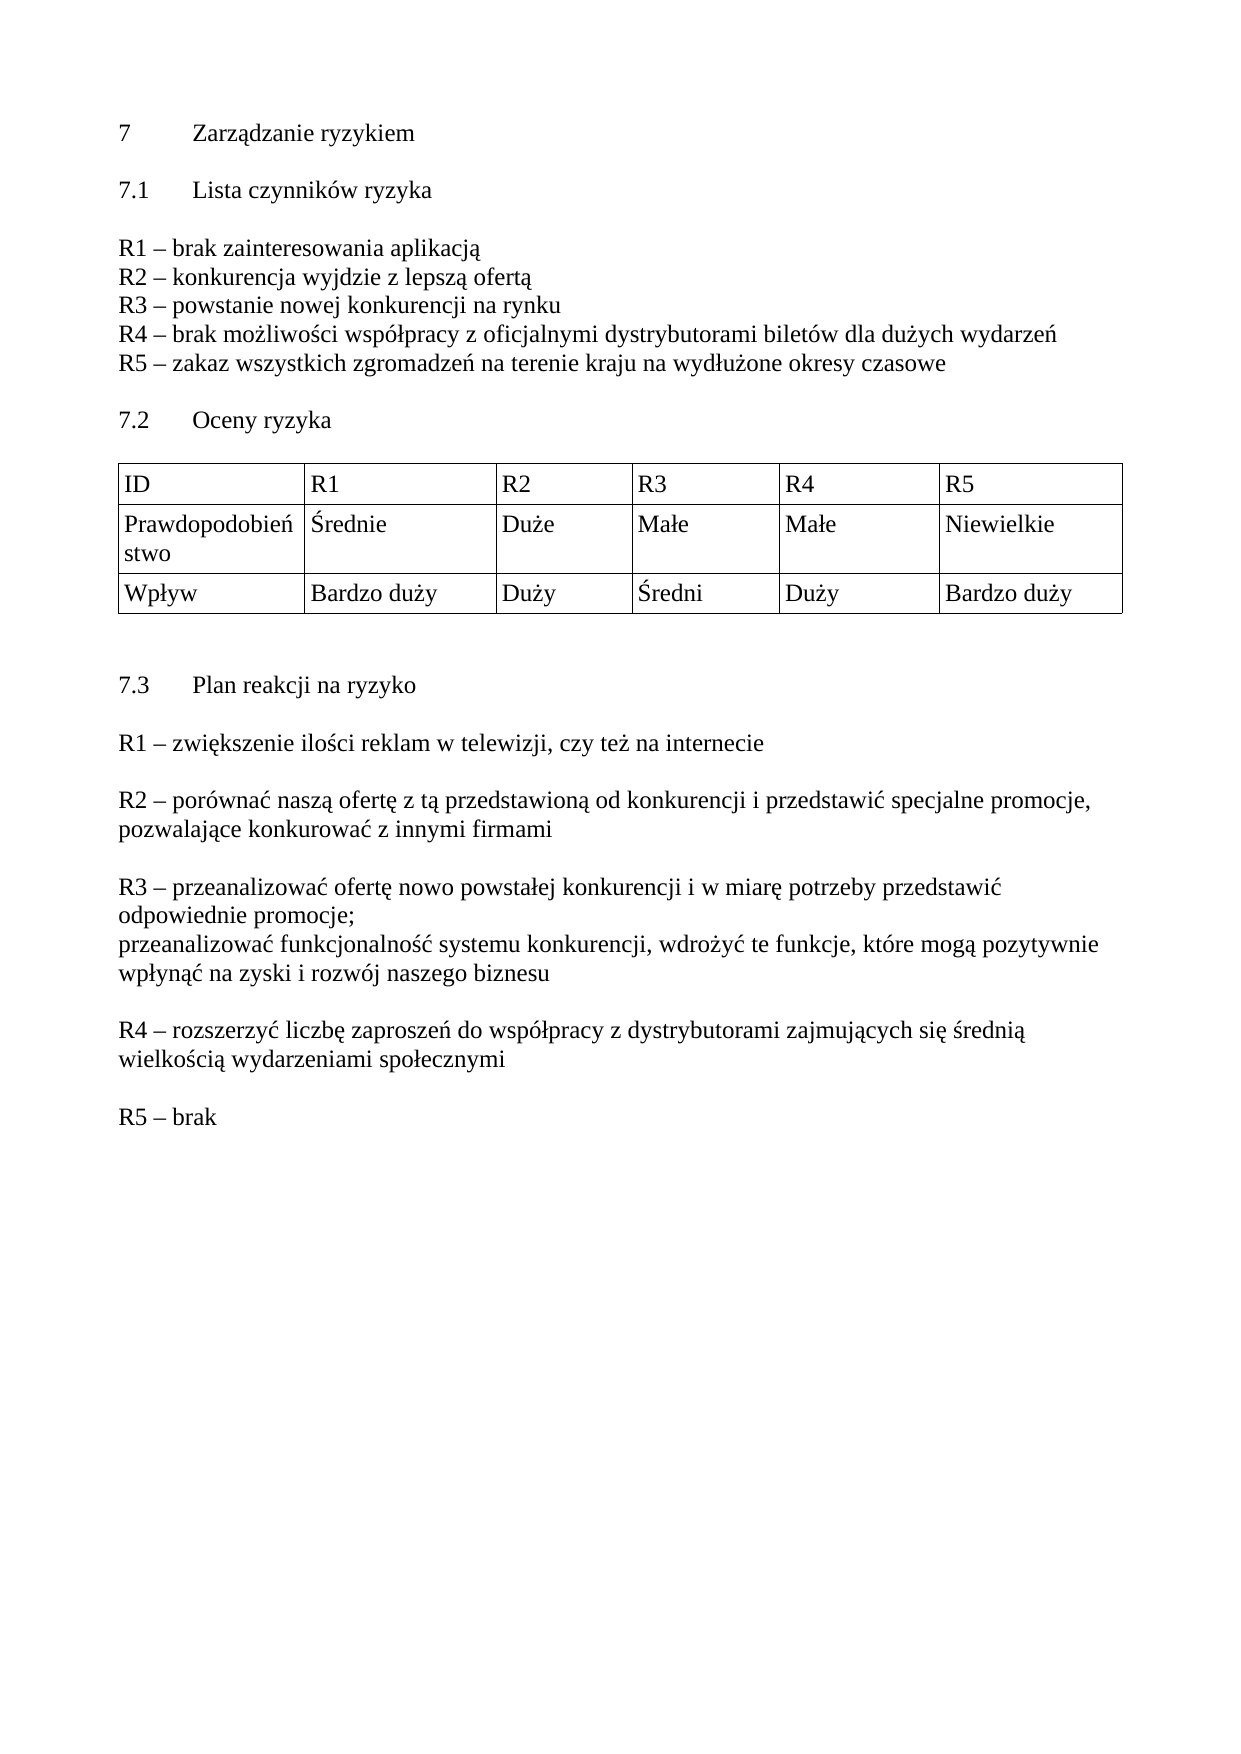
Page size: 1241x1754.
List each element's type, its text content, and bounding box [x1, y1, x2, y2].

table_cell Duży [497, 574, 632, 613]
table_cell Bardzo duży [305, 574, 496, 613]
text przeanalizować funkcjonalność systemu konkurencji, wdrożyć te funkcje, które mogą pozytywnie wpłynąć na zyski i rozwój naszego biznesu [118, 929, 1122, 987]
table_cell Duży [780, 574, 939, 613]
text R3 – przeanalizować ofertę nowo powstałej konkurencji i w miarę potrzeby przedstawić odpowiednie promocje; [118, 872, 1122, 929]
table_cell Małe [780, 505, 939, 572]
table_header R3 [633, 464, 779, 503]
table_cell Średni [633, 574, 779, 613]
text R5 – brak [118, 1102, 1122, 1130]
table_header R1 [305, 464, 496, 503]
text 7 Zarządzanie ryzykiem [118, 118, 1122, 147]
table_header ID [119, 464, 304, 503]
text R4 – brak możliwości współpracy z oficjalnymi dystrybutorami biletów dla dużych wydarzeń [118, 319, 1122, 348]
table_cell Bardzo duży [940, 574, 1122, 613]
table_header R2 [497, 464, 632, 503]
text R1 – brak zainteresowania aplikacją [118, 233, 1122, 262]
text 7.2 Oceny ryzyka [118, 406, 1122, 434]
text 7.3 Plan reakcji na ryzyko [118, 670, 1122, 699]
text R1 – zwiększenie ilości reklam w telewizji, czy też na internecie [118, 728, 1122, 757]
table_cell Małe [633, 505, 779, 572]
table_cell Średnie [305, 505, 496, 572]
table_header R5 [940, 464, 1122, 503]
text R2 – konkurencja wyjdzie z lepszą ofertą [118, 262, 1122, 291]
text R3 – powstanie nowej konkurencji na rynku [118, 291, 1122, 319]
table_cell Niewielkie [940, 505, 1122, 572]
text 7.1 Lista czynników ryzyka [118, 176, 1122, 204]
table_header R4 [780, 464, 939, 503]
table_cell Prawdopodobieństwo [119, 505, 304, 572]
table_cell Wpływ [119, 574, 304, 613]
text R4 – rozszerzyć liczbę zaproszeń do współpracy z dystrybutorami zajmujących się średnią wielkością wydarzeniami społecznymi [118, 1015, 1122, 1073]
text R5 – zakaz wszystkich zgromadzeń na terenie kraju na wydłużone okresy czasowe [118, 348, 1122, 377]
table_cell Duże [497, 505, 632, 572]
text R2 – porównać naszą ofertę z tą przedstawioną od konkurencji i przedstawić specjalne promocje, pozwalające konkurować z innymi firmami [118, 785, 1122, 843]
